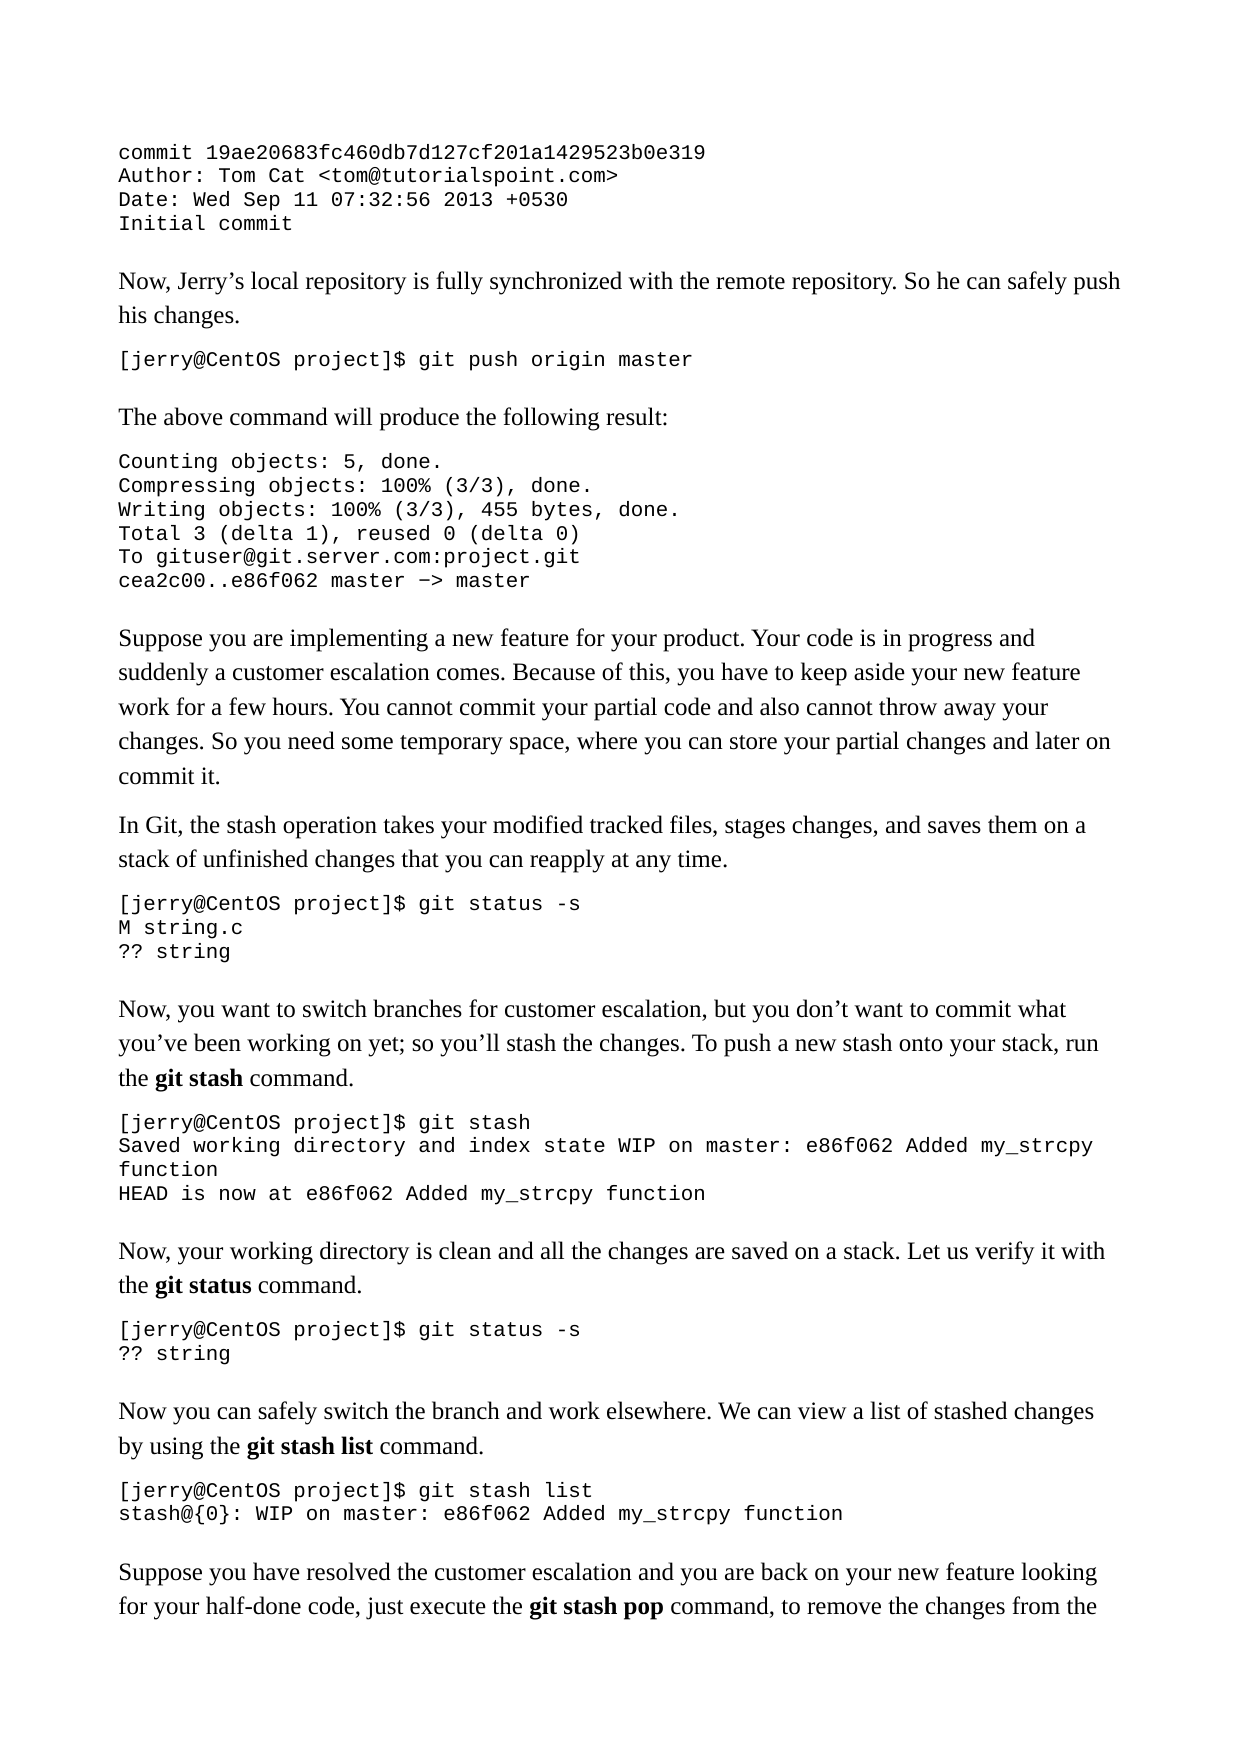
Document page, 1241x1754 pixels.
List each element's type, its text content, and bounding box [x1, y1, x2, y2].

text Now, your working directory is clean and all the changes are saved on a stack. Let us verify it with the git status command. [118, 1236, 1122, 1299]
text Author: Tom Cat <tom@tutorialspoint.com> [118, 165, 1122, 189]
text [jerry@CentOS project]$ git status -s [118, 1319, 1122, 1343]
text ?? string [118, 941, 1122, 964]
text Writing objects: 100% (3/3), 455 bytes, done. [118, 499, 1122, 522]
text cea2c00..e86f062 master −> master [118, 570, 1122, 593]
text ?? string [118, 1343, 1122, 1367]
text [jerry@CentOS project]$ git stash [118, 1112, 1122, 1136]
text [jerry@CentOS project]$ git push origin master [118, 349, 1122, 373]
text Saved working directory and index state WIP on master: e86f062 Added my_strcpy function [118, 1136, 1122, 1183]
text In Git, the stash operation takes your modified tracked files, stages changes, and saves them on a stack of unfinished changes that you can reapply at any time. [118, 810, 1122, 873]
text Total 3 (delta 1), reused 0 (delta 0) [118, 522, 1122, 546]
text [jerry@CentOS project]$ git status -s [118, 893, 1122, 917]
text Now you can safely switch the branch and work elsewhere. We can view a list of stashed changes by using the git stash list command. [118, 1396, 1122, 1459]
text Now, Jerry’s local repository is fully synchronized with the remote repository. So he can safely push his changes. [118, 266, 1122, 329]
text Suppose you have resolved the customer escalation and you are back on your new feature looking for your half-done code, just execute the git stash pop command, to remove the changes from the [118, 1557, 1122, 1620]
text [jerry@CentOS project]$ git stash list [118, 1480, 1122, 1503]
text M string.c [118, 917, 1122, 941]
text HEAD is now at e86f062 Added my_strcpy function [118, 1183, 1122, 1206]
text stash@{0}: WIP on master: e86f062 Added my_strcpy function [118, 1503, 1122, 1527]
text Counting objects: 5, done. [118, 452, 1122, 475]
text Suppose you are implementing a new feature for your product. Your code is in progress and suddenly a customer escalation comes. Because of this, you have to keep aside your new feature work for a few hours. You cannot commit your partial code and also cannot throw away your changes. So you need some temporary space, where you can store your partial changes and later on commit it. [118, 623, 1122, 789]
text To gituser@git.server.com:project.git [118, 546, 1122, 570]
text Now, you want to switch branches for customer escalation, but you don’t want to commit what you’ve been working on yet; so you’ll stash the changes. To push a new stash onto your stack, run the git stash command. [118, 994, 1122, 1092]
text Date: Wed Sep 11 07:32:56 2013 +0530 [118, 189, 1122, 213]
text The above command will produce the following result: [118, 402, 1122, 431]
text Initial commit [118, 213, 1122, 236]
text commit 19ae20683fc460db7d127cf201a1429523b0e319 [118, 142, 1122, 165]
text Compressing objects: 100% (3/3), done. [118, 475, 1122, 499]
